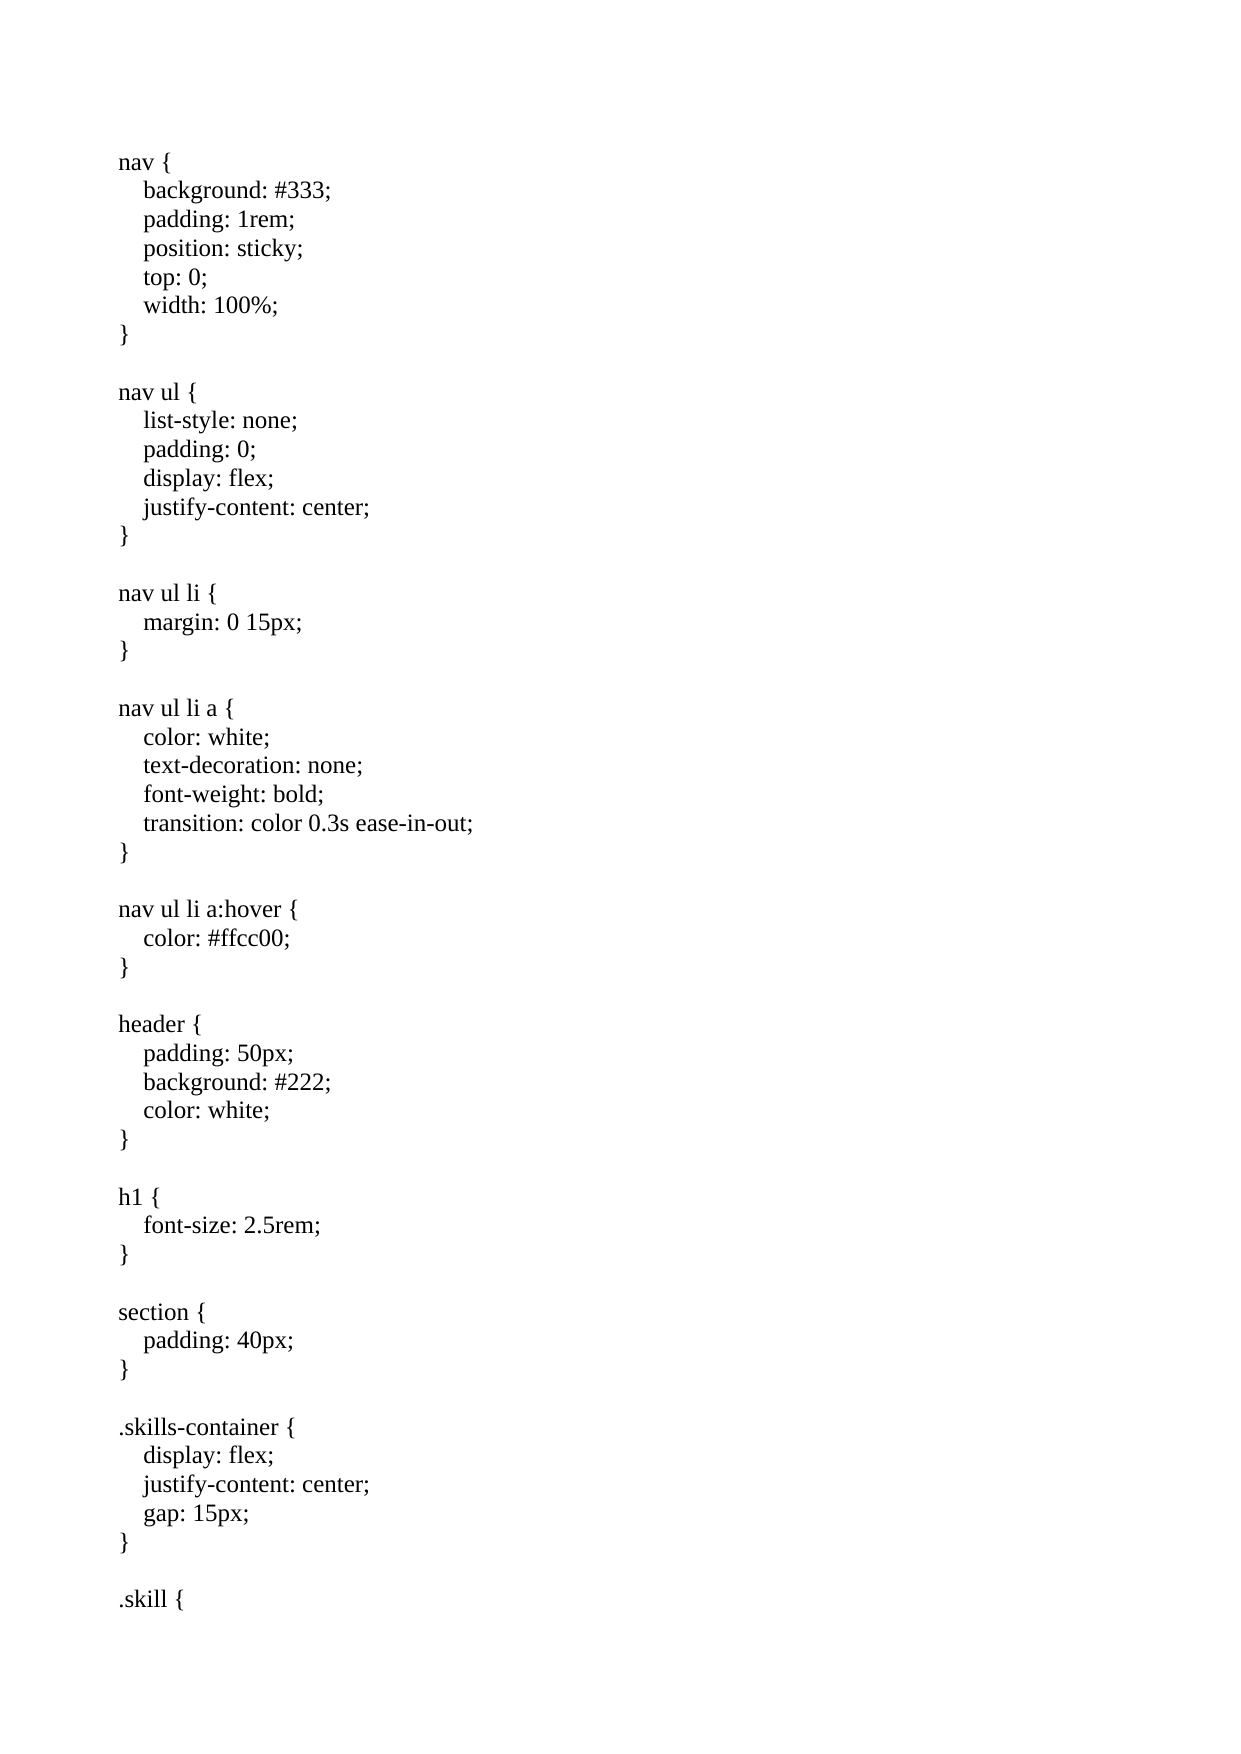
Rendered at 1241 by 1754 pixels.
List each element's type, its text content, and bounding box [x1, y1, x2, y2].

text nav { background: #333; padding: 1rem; position: sticky; top: 0; width: 100%; } nav ul { list-style: none; padding: 0; display: flex; justify-content: center; } nav ul li { margin: 0 15px; } nav ul li a { color: white; text-decoration: none; font-weight: bold; transition: color 0.3s ease-in-out; } nav ul li a:hover { color: #ffcc00; } header { padding: 50px; background: #222; color: white; } h1 { font-size: 2.5rem; } section { padding: 40px; } .skills-container { display: flex; justify-content: center; gap: 15px; } .skill { [118, 118, 1122, 1613]
